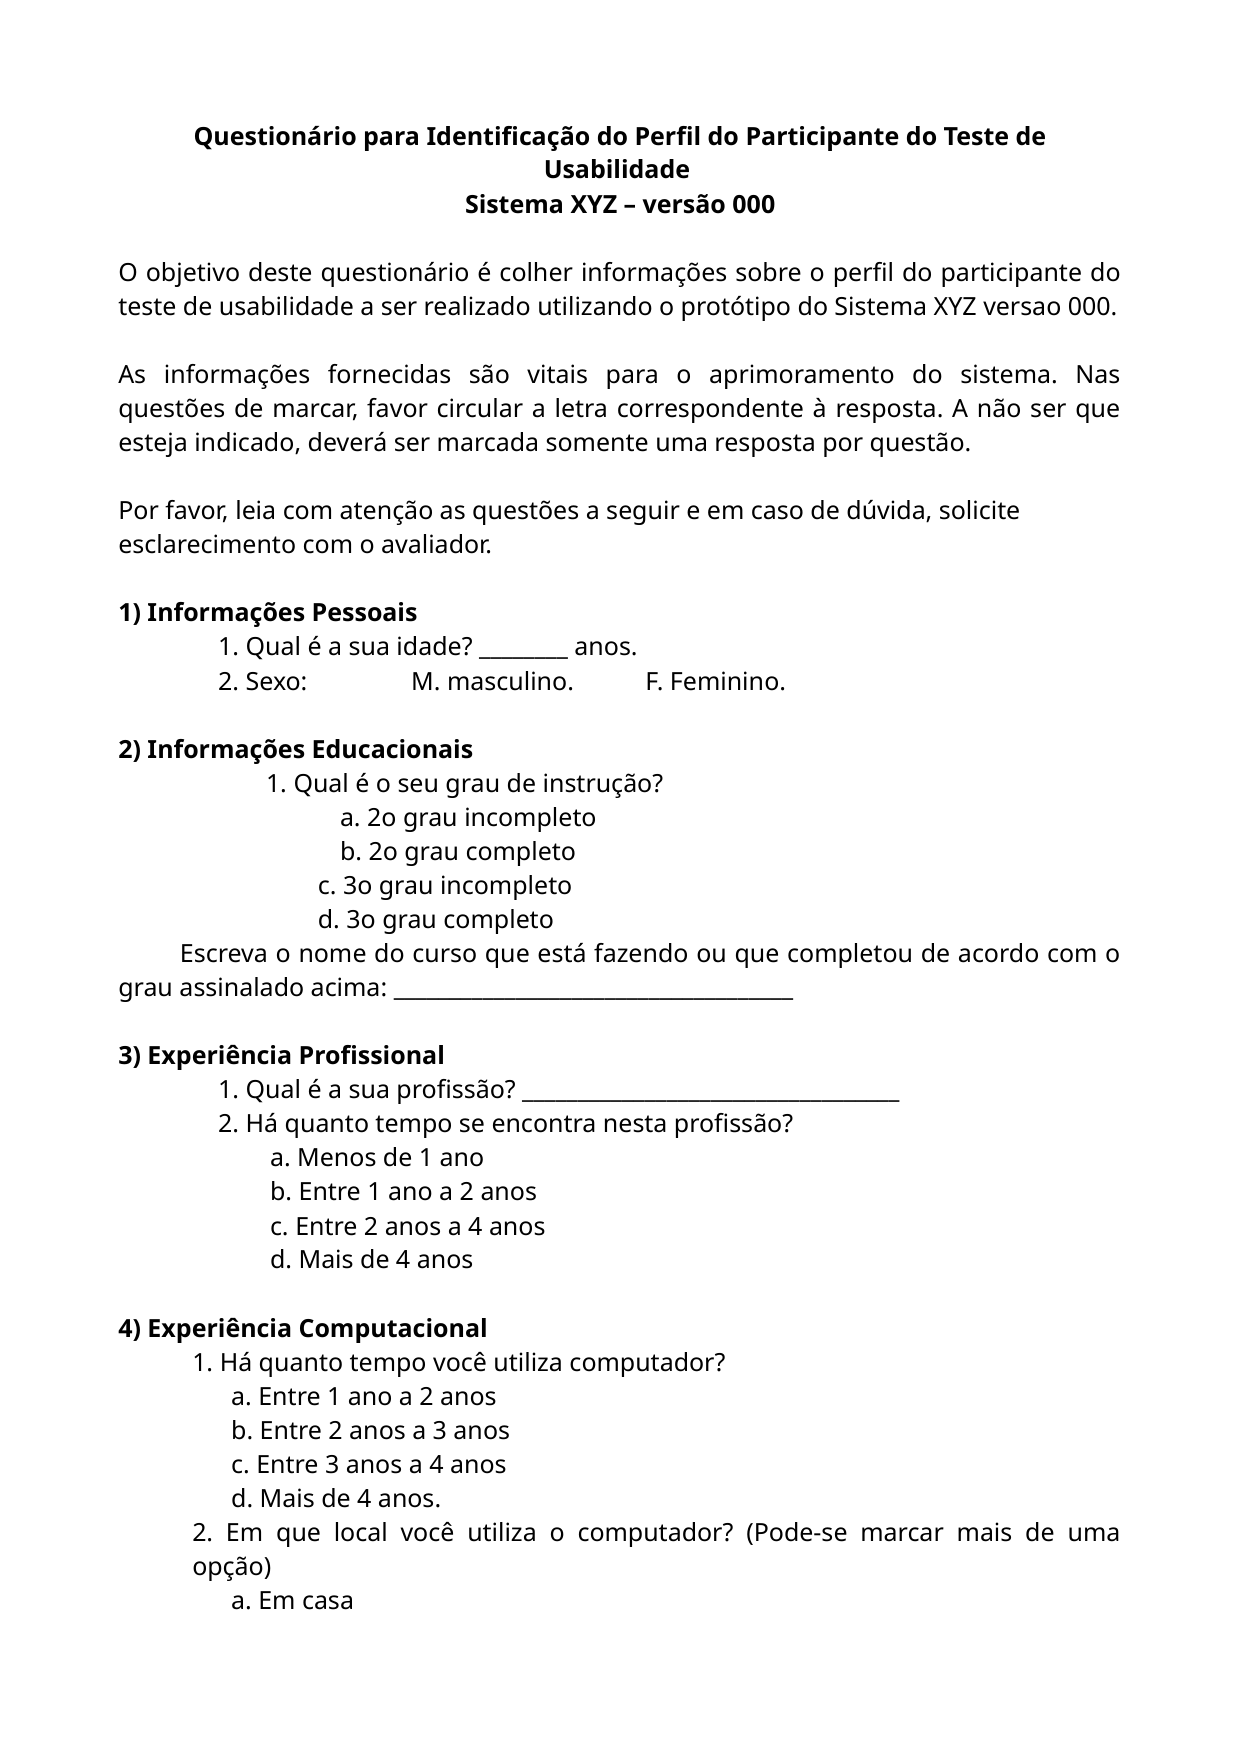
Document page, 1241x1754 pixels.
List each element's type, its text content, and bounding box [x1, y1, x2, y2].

text 4) Experiência Computacional [118, 1310, 1122, 1344]
text c. Entre 3 anos a 4 anos [192, 1447, 1122, 1481]
text a. Menos de 1 ano [192, 1140, 1122, 1174]
text 1. Qual é o seu grau de instrução? [118, 765, 1122, 799]
text 1. Qual é a sua profissão? __________________________________ [192, 1072, 1122, 1106]
text 2. Há quanto tempo se encontra nesta profissão? [192, 1106, 1122, 1140]
text 2. Em que local você utiliza o computador? (Pode-se marcar mais de uma opção) [192, 1515, 1122, 1583]
text c. 3o grau incompleto [266, 867, 1122, 902]
text 1) Informações Pessoais [118, 595, 1122, 629]
text a. 2o grau incompleto [118, 799, 1122, 833]
text Escreva o nome do curso que está fazendo ou que completou de acordo com o grau assinalado acima: ____________________________________ [118, 936, 1122, 1004]
text Questionário para Identificação do Perfil do Participante do Teste de Usabilidade [118, 118, 1122, 186]
text a. Em casa [192, 1583, 1122, 1617]
text 1. Qual é a sua idade? ________ anos. [118, 629, 1122, 663]
text 1. Há quanto tempo você utiliza computador? [192, 1344, 1122, 1378]
text esclarecimento com o avaliador. [118, 527, 1122, 561]
text c. Entre 2 anos a 4 anos [192, 1208, 1122, 1242]
text O objetivo deste questionário é colher informações sobre o perfil do participante do teste de usabilidade a ser realizado utilizando o protótipo do Sistema XYZ versao 000. [118, 254, 1122, 322]
text Por favor, leia com atenção as questões a seguir e em caso de dúvida, solicite [118, 493, 1122, 527]
text b. Entre 2 anos a 3 anos [192, 1412, 1122, 1447]
text a. Entre 1 ano a 2 anos [192, 1378, 1122, 1412]
text As informações fornecidas são vitais para o aprimoramento do sistema. Nas questões de marcar, favor circular a letra correspondente à resposta. A não ser que esteja indicado, deverá ser marcada somente uma resposta por questão. [118, 357, 1122, 459]
text 3) Experiência Profissional [118, 1038, 1122, 1072]
text d. Mais de 4 anos [192, 1242, 1122, 1276]
text b. Entre 1 ano a 2 anos [192, 1174, 1122, 1208]
text b. 2o grau completo [118, 833, 1122, 867]
text 2. Sexo: M. masculino. F. Feminino. [118, 663, 1122, 697]
text d. 3o grau completo [266, 902, 1122, 936]
text Sistema XYZ – versão 000 [118, 186, 1122, 220]
text 2) Informações Educacionais [118, 731, 1122, 765]
text d. Mais de 4 anos. [192, 1481, 1122, 1515]
